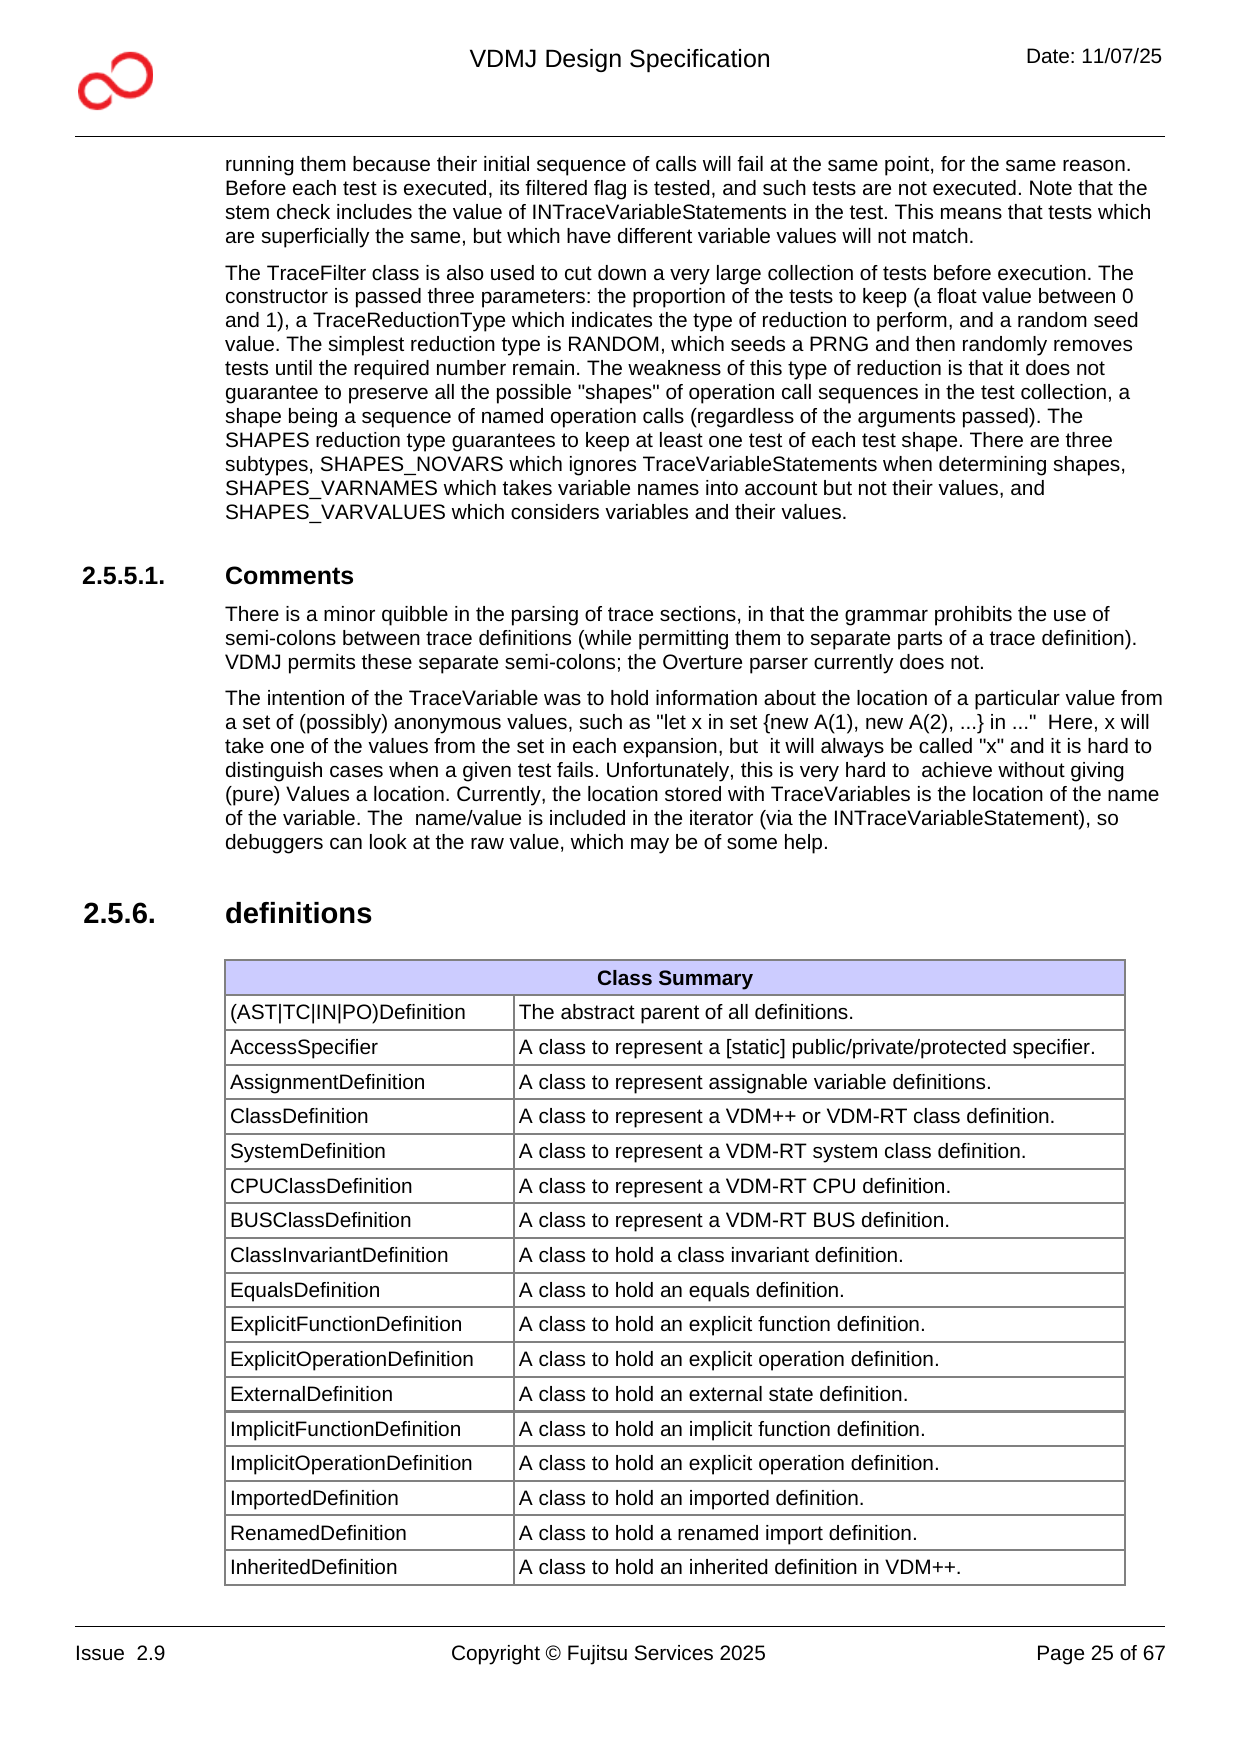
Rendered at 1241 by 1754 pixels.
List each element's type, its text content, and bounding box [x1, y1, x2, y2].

table_cell The abstract parent of all definitions. [515, 996, 1124, 1029]
picture [78, 44, 153, 120]
table_cell ExplicitFunctionDefinition [226, 1308, 513, 1341]
text The TraceFilter class is also used to cut down a very large collection of tests before execution. The constructor is passed three parameters: the proportion of the tests to keep (a float value between 0 and 1), a TraceReductionType which indicates the type of reduction to perform, and a random seed value. The simplest reduction type is RANDOM, which seeds a PRNG and then randomly removes tests until the required number remain. The weakness of this type of reduction is that it does not guarantee to preserve all the possible "shapes" of operation call sequences in the test collection, a shape being a sequence of named operation calls (regardless of the arguments passed). The SHAPES reduction type guarantees to keep at least one test of each test shape. There are three subtypes, SHAPES_NOVARS which ignores TraceVariableStatements when determining shapes, SHAPES_VARNAMES which takes variable names into account but not their values, and SHAPES_VARVALUES which considers variables and their values. [225, 261, 1165, 524]
table_cell ImportedDefinition [226, 1482, 513, 1514]
table_header Class Summary [226, 961, 1124, 994]
table_cell A class to hold an explicit operation definition. [515, 1343, 1124, 1376]
table_cell A class to represent assignable variable definitions. [515, 1066, 1124, 1098]
text There is a minor quibble in the parsing of trace sections, in that the grammar prohibits the use of semi-colons between trace definitions (while permitting them to separate parts of a trace definition). VDMJ permits these separate semi-colons; the Overture parser currently does not. [225, 602, 1165, 674]
table_cell A class to hold an implicit function definition. [515, 1413, 1124, 1445]
table_cell A class to hold an explicit operation definition. [515, 1447, 1124, 1480]
table_cell A class to hold an inherited definition in VDM++. [515, 1551, 1124, 1584]
table_cell A class to hold an explicit function definition. [515, 1308, 1124, 1341]
table_cell ClassInvariantDefinition [226, 1239, 513, 1272]
table_cell ImplicitFunctionDefinition [226, 1413, 513, 1445]
table_cell EqualsDefinition [226, 1274, 513, 1306]
table_cell ClassDefinition [226, 1100, 513, 1133]
table_cell A class to hold a class invariant definition. [515, 1239, 1124, 1272]
table_cell AccessSpecifier [226, 1031, 513, 1063]
table_cell A class to represent a VDM-RT system class definition. [515, 1135, 1124, 1167]
text running them because their initial sequence of calls will fail at the same point, for the same reason. Before each test is executed, its filtered flag is tested, and such tests are not executed. Note that the stem check includes the value of INTraceVariableStatements in the test. This means that tests which are superficially the same, but which have different variable values will not match. [225, 152, 1165, 248]
subtitle Comments [75, 562, 1165, 590]
table_cell SystemDefinition [226, 1135, 513, 1167]
table_cell AssignmentDefinition [226, 1066, 513, 1098]
table_cell CPUClassDefinition [226, 1170, 513, 1202]
table_cell BUSClassDefinition [226, 1204, 513, 1237]
subtitle definitions [75, 897, 1165, 929]
text The intention of the TraceVariable was to hold information about the location of a particular value from a set of (possibly) anonymous values, such as "let x in set {new A(1), new A(2), ...} in ..." Here, x will take one of the values from the set in each expansion, but it will always be called "x" and it is hard to distinguish cases when a given test fails. Unfortunately, this is very hard to achieve without giving (pure) Values a location. Currently, the location stored with TraceVariables is the location of the name of the variable. The name/value is included in the iterator (via the INTraceVariableStatement), so debuggers can look at the raw value, which may be of some help. [225, 687, 1165, 854]
table_cell InheritedDefinition [226, 1551, 513, 1584]
table_cell A class to hold an imported definition. [515, 1482, 1124, 1514]
table_cell A class to represent a VDM-RT CPU definition. [515, 1170, 1124, 1202]
table_cell ExplicitOperationDefinition [226, 1343, 513, 1376]
table_cell A class to hold a renamed import definition. [515, 1516, 1124, 1549]
table_cell RenamedDefinition [226, 1516, 513, 1549]
table_cell A class to hold an equals definition. [515, 1274, 1124, 1306]
table_cell ExternalDefinition [226, 1378, 513, 1410]
table_cell ImplicitOperationDefinition [226, 1447, 513, 1480]
table_cell (AST|TC|IN|PO)Definition [226, 996, 513, 1029]
table_cell A class to hold an external state definition. [515, 1378, 1124, 1410]
table_cell A class to represent a VDM++ or VDM-RT class definition. [515, 1100, 1124, 1133]
table_cell A class to represent a VDM-RT BUS definition. [515, 1204, 1124, 1237]
table_cell A class to represent a [static] public/private/protected specifier. [515, 1031, 1124, 1063]
